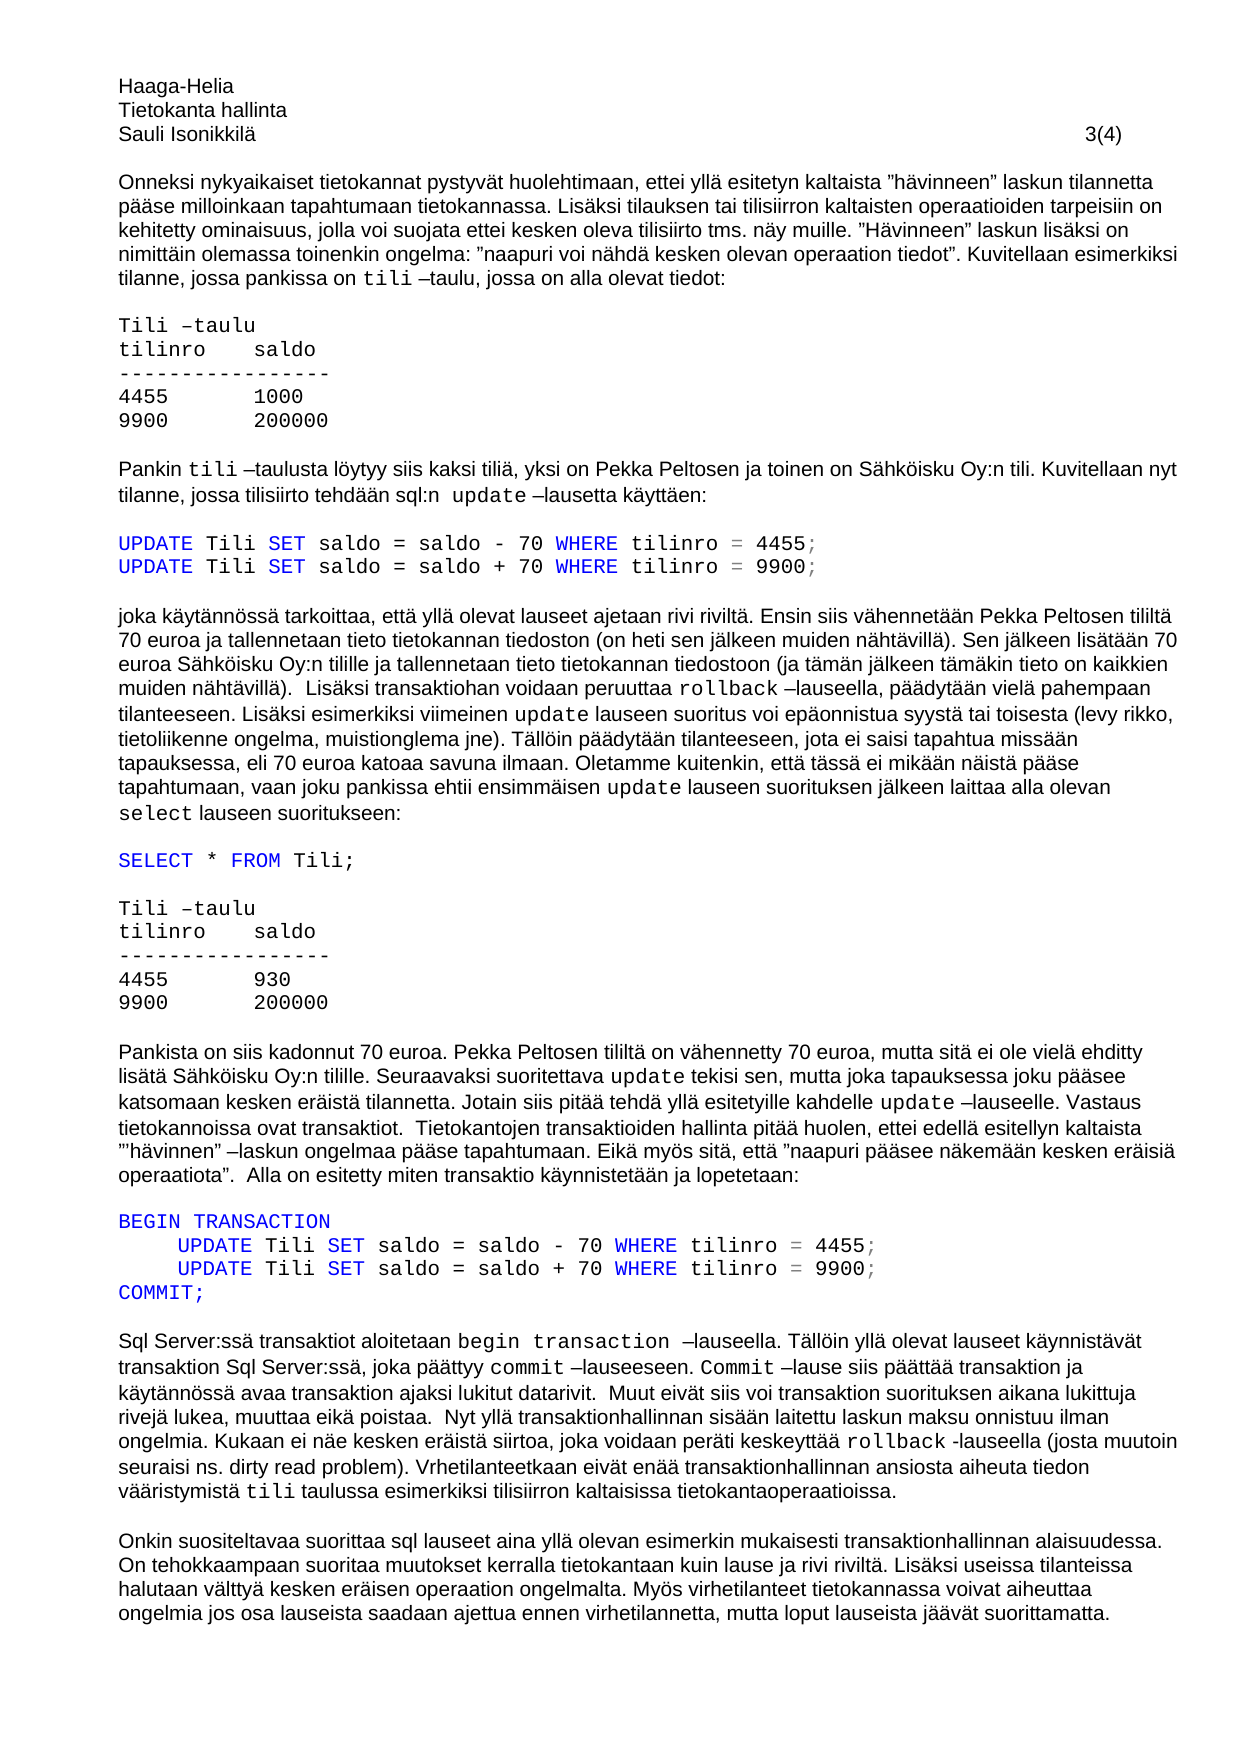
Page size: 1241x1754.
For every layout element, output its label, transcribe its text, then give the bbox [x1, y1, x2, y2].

text COMMIT; [118, 1282, 1181, 1306]
text ----------------- [118, 363, 1181, 386]
text 9900 200000 [118, 410, 1181, 433]
text Onneksi nykyaikaiset tietokannat pystyvät huolehtimaan, ettei yllä esitetyn kaltaista ”hävinneen” laskun tilannetta pääse milloinkaan tapahtumaan tietokannassa. Lisäksi tilauksen tai tilisiirron kaltaisten operaatioiden tarpeisiin on kehitetty ominaisuus, jolla voi suojata ettei kesken oleva tilisiirto tms. näy muille. ”Hävinneen” laskun lisäksi on nimittäin olemassa toinenkin ongelma: ”naapuri voi nähdä kesken olevan operaation tiedot”. Kuvitellaan esimerkiksi tilanne, jossa pankissa on tili –taulu, jossa on alla olevat tiedot: [118, 170, 1181, 291]
text Pankin tili –taulusta löytyy siis kaksi tiliä, yksi on Pekka Peltosen ja toinen on Sähköisku Oy:n tili. Kuvitellaan nyt tilanne, jossa tilisiirto tehdään sql:n update –lausetta käyttäen: [118, 457, 1181, 509]
text UPDATE Tili SET saldo = saldo + 70 WHERE tilinro = 9900; [118, 1258, 1181, 1282]
text UPDATE Tili SET saldo = saldo - 70 WHERE tilinro = 4455; [118, 533, 1181, 556]
text Tili –taulu [118, 898, 1181, 921]
text Pankista on siis kadonnut 70 euroa. Pekka Peltosen tililtä on vähennetty 70 euroa, mutta sitä ei ole vielä ehditty lisätä Sähköisku Oy:n tilille. Seuraavaksi suoritettava update tekisi sen, mutta joka tapauksessa joku pääsee katsomaan kesken eräistä tilannetta. Jotain siis pitää tehdä yllä esitetyille kahdelle update –lauseelle. Vastaus tietokannoissa ovat transaktiot. Tietokantojen transaktioiden hallinta pitää huolen, ettei edellä esitellyn kaltaista ”’hävinnen” –laskun ongelmaa pääse tapahtumaan. Eikä myös sitä, että ”naapuri pääsee näkemään kesken eräisiä operaatiota”. Alla on esitetty miten transaktio käynnistetään ja lopetetaan: [118, 1040, 1181, 1187]
text tilinro saldo [118, 339, 1181, 363]
text ----------------- [118, 945, 1181, 969]
text 9900 200000 [118, 992, 1181, 1016]
text Tili –taulu [118, 315, 1181, 339]
text Onkin suositeltavaa suorittaa sql lauseet aina yllä olevan esimerkin mukaisesti transaktionhallinnan alaisuudessa. On tehokkaampaan suoritaa muutokset kerralla tietokantaan kuin lause ja rivi riviltä. Lisäksi useissa tilanteissa halutaan välttyä kesken eräisen operaation ongelmalta. Myös virhetilanteet tietokannassa voivat aiheuttaa ongelmia jos osa lauseista saadaan ajettua ennen virhetilannetta, mutta loput lauseista jäävät suorittamatta. [118, 1528, 1181, 1624]
text BEGIN TRANSACTION [118, 1211, 1181, 1235]
text UPDATE Tili SET saldo = saldo + 70 WHERE tilinro = 9900; [118, 556, 1181, 580]
text tilinro saldo [118, 921, 1181, 945]
text joka käytännössä tarkoittaa, että yllä olevat lauseet ajetaan rivi riviltä. Ensin siis vähennetään Pekka Peltosen tililtä 70 euroa ja tallennetaan tieto tietokannan tiedoston (on heti sen jälkeen muiden nähtävillä). Sen jälkeen lisätään 70 euroa Sähköisku Oy:n tilille ja tallennetaan tieto tietokannan tiedostoon (ja tämän jälkeen tämäkin tieto on kaikkien muiden nähtävillä). Lisäksi transaktiohan voidaan peruuttaa rollback –lauseella, päädytään vielä pahempaan tilanteeseen. Lisäksi esimerkiksi viimeinen update lauseen suoritus voi epäonnistua syystä tai toisesta (levy rikko, tietoliikenne ongelma, muistionglema jne). Tällöin päädytään tilanteeseen, jota ei saisi tapahtua missään tapauksessa, eli 70 euroa katoaa savuna ilmaan. Oletamme kuitenkin, että tässä ei mikään näistä pääse tapahtumaan, vaan joku pankissa ehtii ensimmäisen update lauseen suorituksen jälkeen laittaa alla olevan select lauseen suoritukseen: [118, 604, 1181, 827]
text UPDATE Tili SET saldo = saldo - 70 WHERE tilinro = 4455; [118, 1235, 1181, 1258]
text SELECT * FROM Tili; [118, 851, 1181, 874]
text Sql Server:ssä transaktiot aloitetaan begin transaction –lauseella. Tällöin yllä olevat lauseet käynnistävät transaktion Sql Server:ssä, joka päättyy commit –lauseeseen. Commit –lause siis päättää transaktion ja käytännössä avaa transaktion ajaksi lukitut datarivit. Muut eivät siis voi transaktion suorituksen aikana lukittuja rivejä lukea, muuttaa eikä poistaa. Nyt yllä transaktionhallinnan sisään laitettu laskun maksu onnistuu ilman ongelmia. Kukaan ei näe kesken eräistä siirtoa, joka voidaan peräti keskeyttää rollback -lauseella (josta muutoin seuraisi ns. dirty read problem). Vrhetilanteetkaan eivät enää transaktionhallinnan ansiosta aiheuta tiedon vääristymistä tili taulussa esimerkiksi tilisiirron kaltaisissa tietokantaoperaatioissa. [118, 1329, 1181, 1504]
text 4455 1000 [118, 386, 1181, 410]
text 4455 930 [118, 969, 1181, 992]
